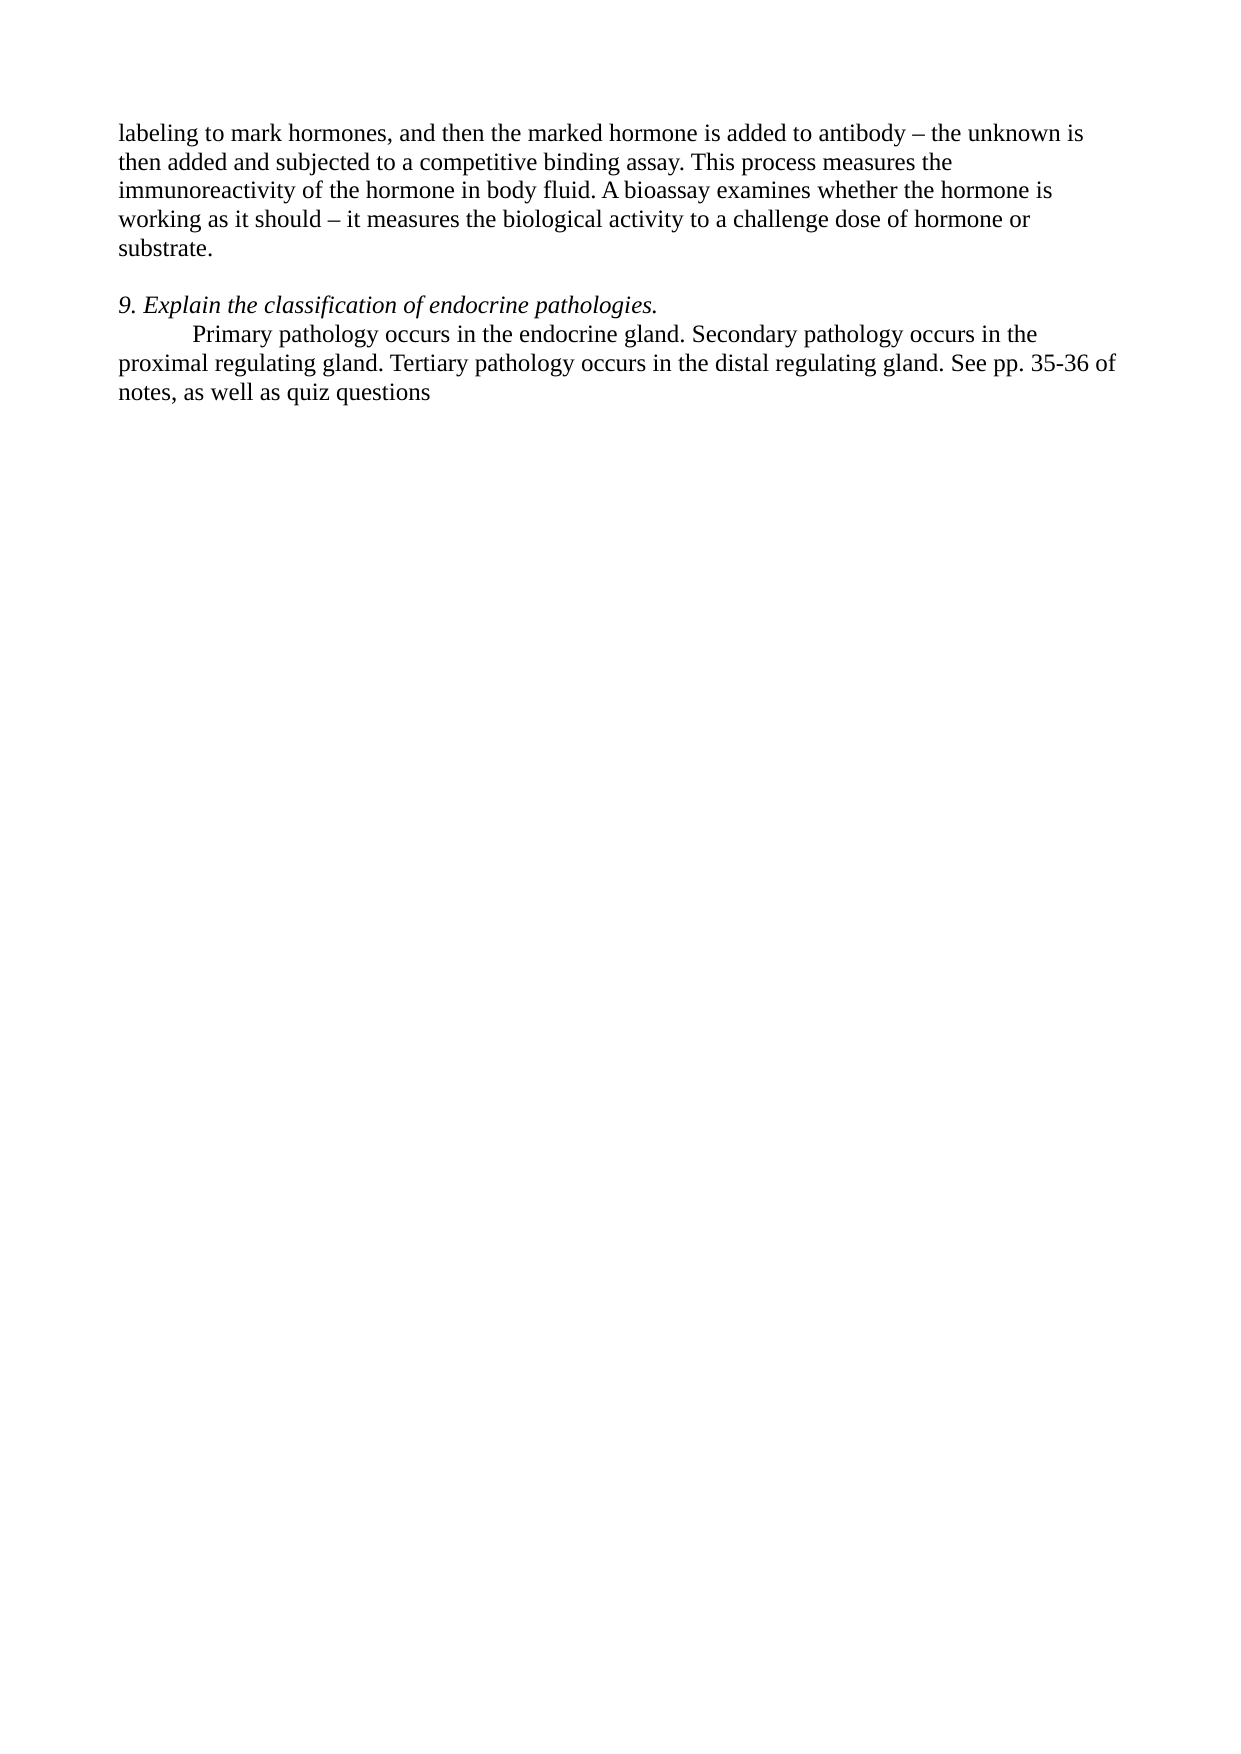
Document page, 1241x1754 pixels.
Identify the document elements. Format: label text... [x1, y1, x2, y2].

text labeling to mark hormones, and then the marked hormone is added to antibody – the unknown is then added and subjected to a competitive binding assay. This process measures the immunoreactivity of the hormone in body fluid. A bioassay examines whether the hormone is working as it should – it measures the biological activity to a challenge dose of hormone or substrate. [118, 118, 1122, 262]
text 9. Explain the classification of endocrine pathologies. [118, 291, 1122, 319]
text Primary pathology occurs in the endocrine gland. Secondary pathology occurs in the proximal regulating gland. Tertiary pathology occurs in the distal regulating gland. See pp. 35-36 of notes, as well as quiz questions [118, 319, 1122, 406]
